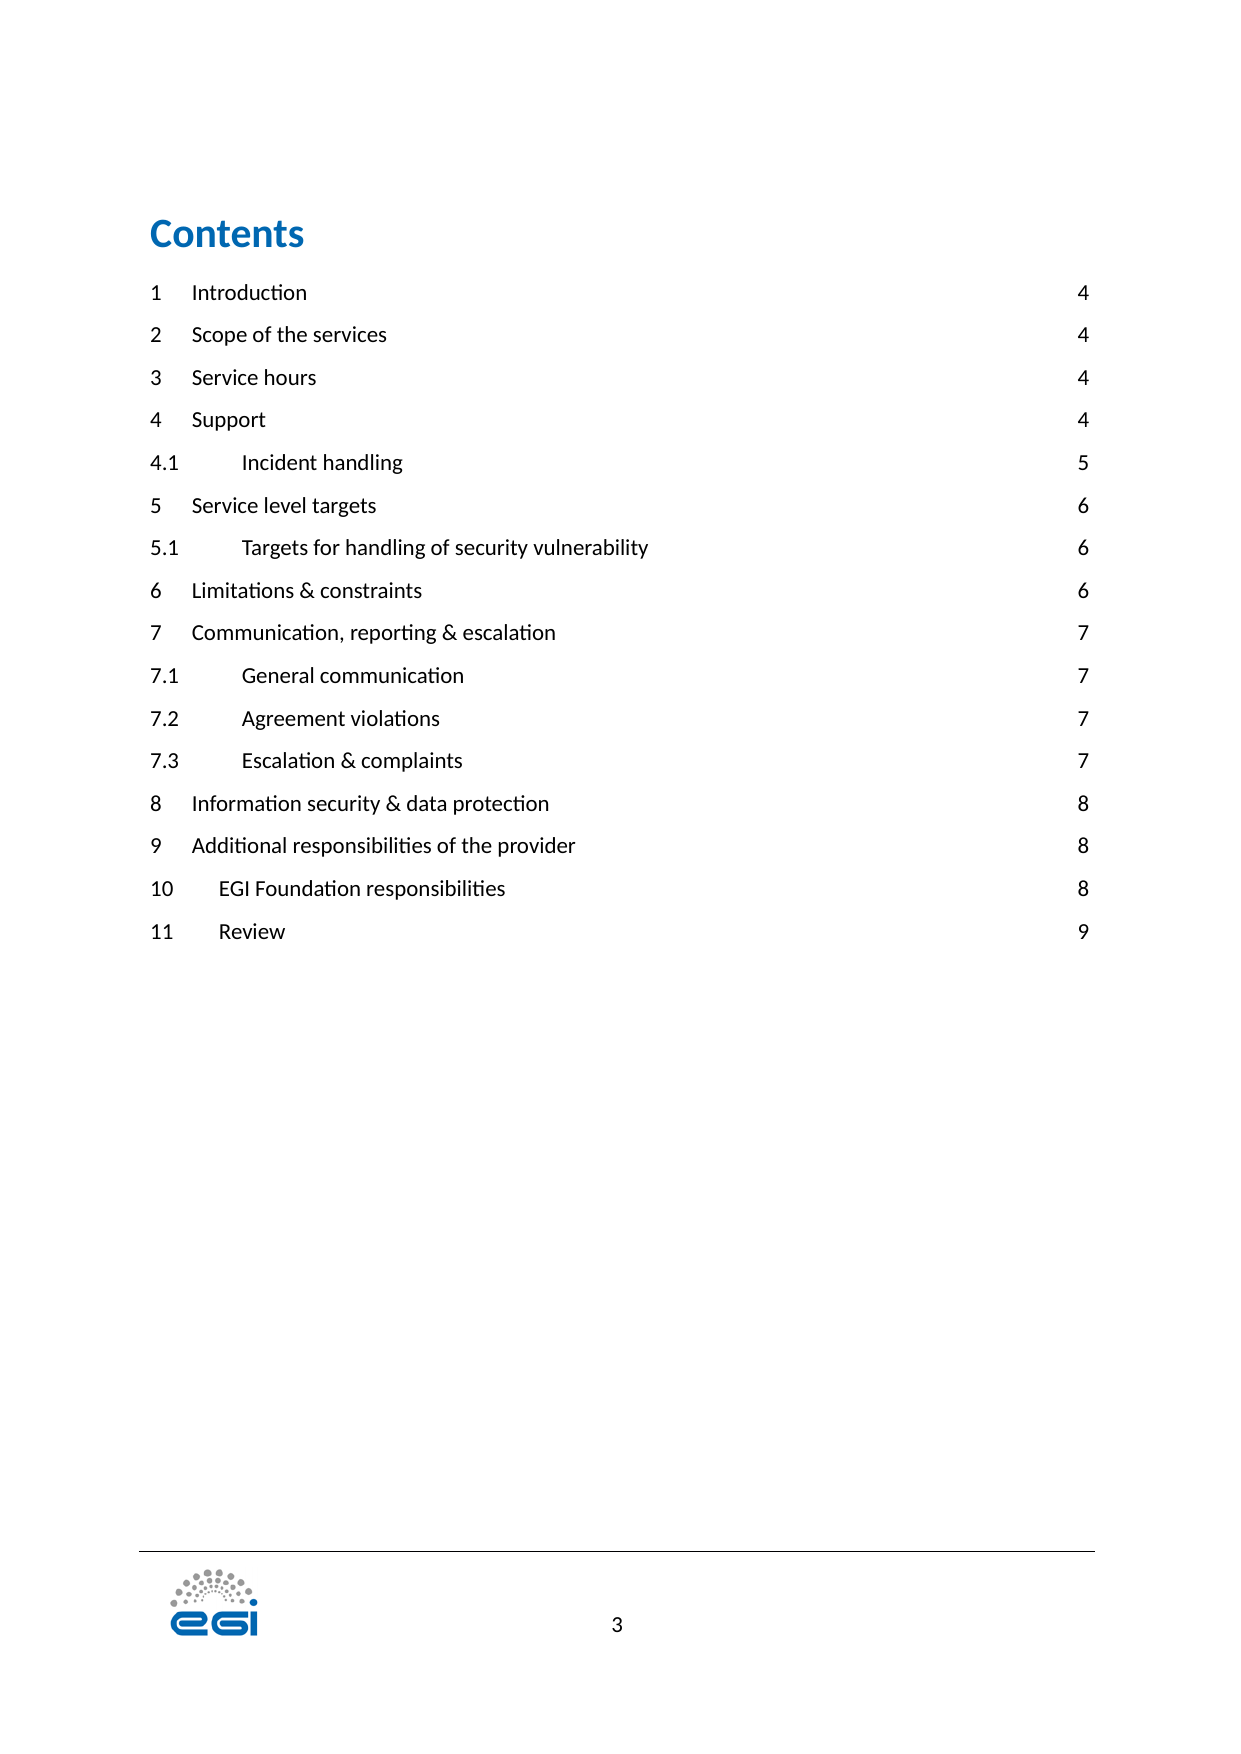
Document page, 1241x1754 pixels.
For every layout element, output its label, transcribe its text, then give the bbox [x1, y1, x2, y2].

text 6 Limitations & constraints 6 [150, 576, 1090, 604]
picture [150, 1567, 276, 1638]
text 3 Service hours 4 [150, 363, 1090, 391]
text 11 Review 9 [150, 917, 1090, 945]
text 5.1 Targets for handling of security vulnerability 6 [150, 533, 1090, 561]
text 7.3 Escalation & complaints 7 [150, 746, 1090, 774]
text 7 Communication, reporting & escalation 7 [150, 618, 1090, 647]
text 7.1 General communication 7 [150, 661, 1090, 689]
text Contents [150, 207, 1090, 258]
text 9 Additional responsibilities of the provider 8 [150, 832, 1090, 859]
text 10 EGI Foundation responsibilities 8 [150, 874, 1090, 902]
text 8 Information security & data protection 8 [150, 789, 1090, 817]
text 7.2 Agreement violations 7 [150, 704, 1090, 732]
text 5 Service level targets 6 [150, 491, 1090, 519]
text 4.1 Incident handling 5 [150, 448, 1090, 476]
text 1 Introduction 4 [150, 278, 1090, 306]
text 2 Scope of the services 4 [150, 320, 1090, 348]
text 4 Support 4 [150, 406, 1090, 433]
